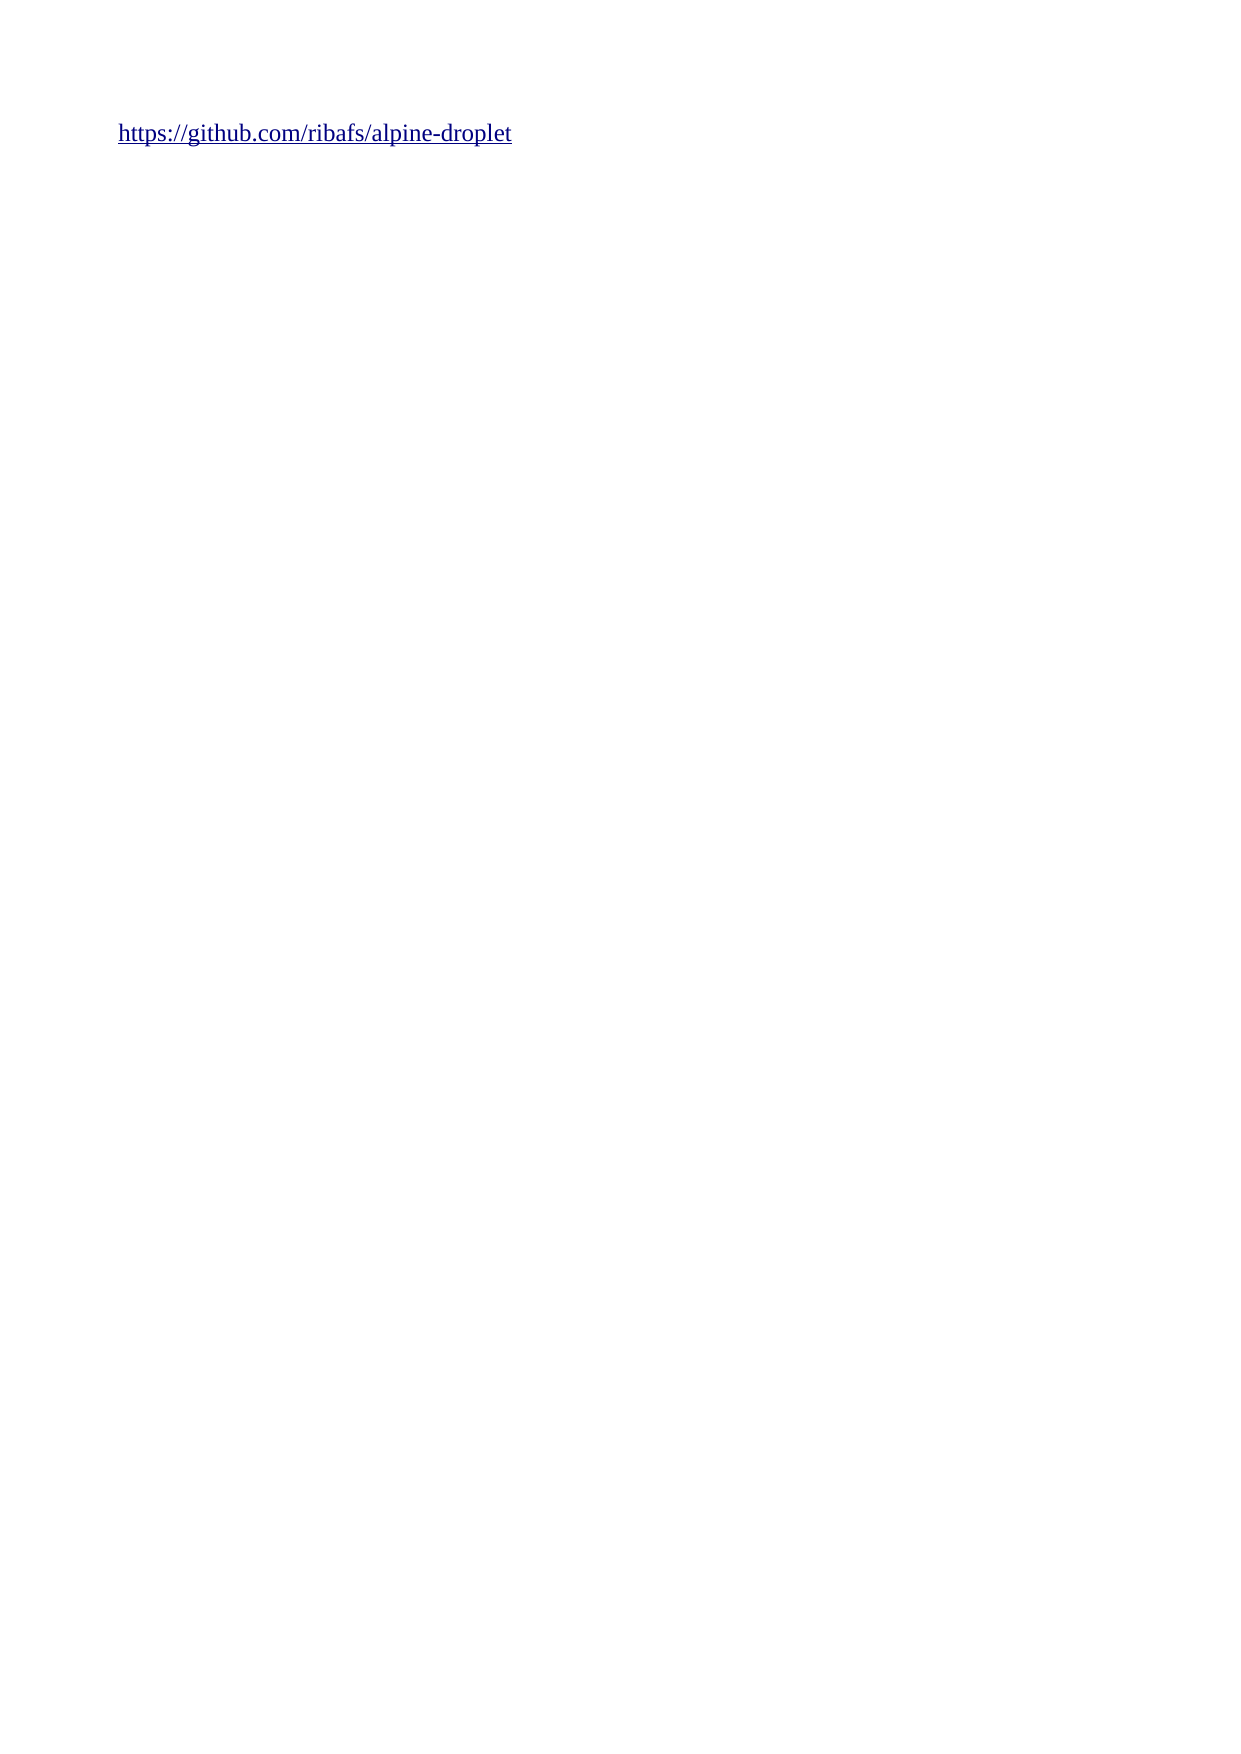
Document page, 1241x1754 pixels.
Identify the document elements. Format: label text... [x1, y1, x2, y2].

text https://github.com/ribafs/alpine-droplet [118, 118, 1122, 147]
